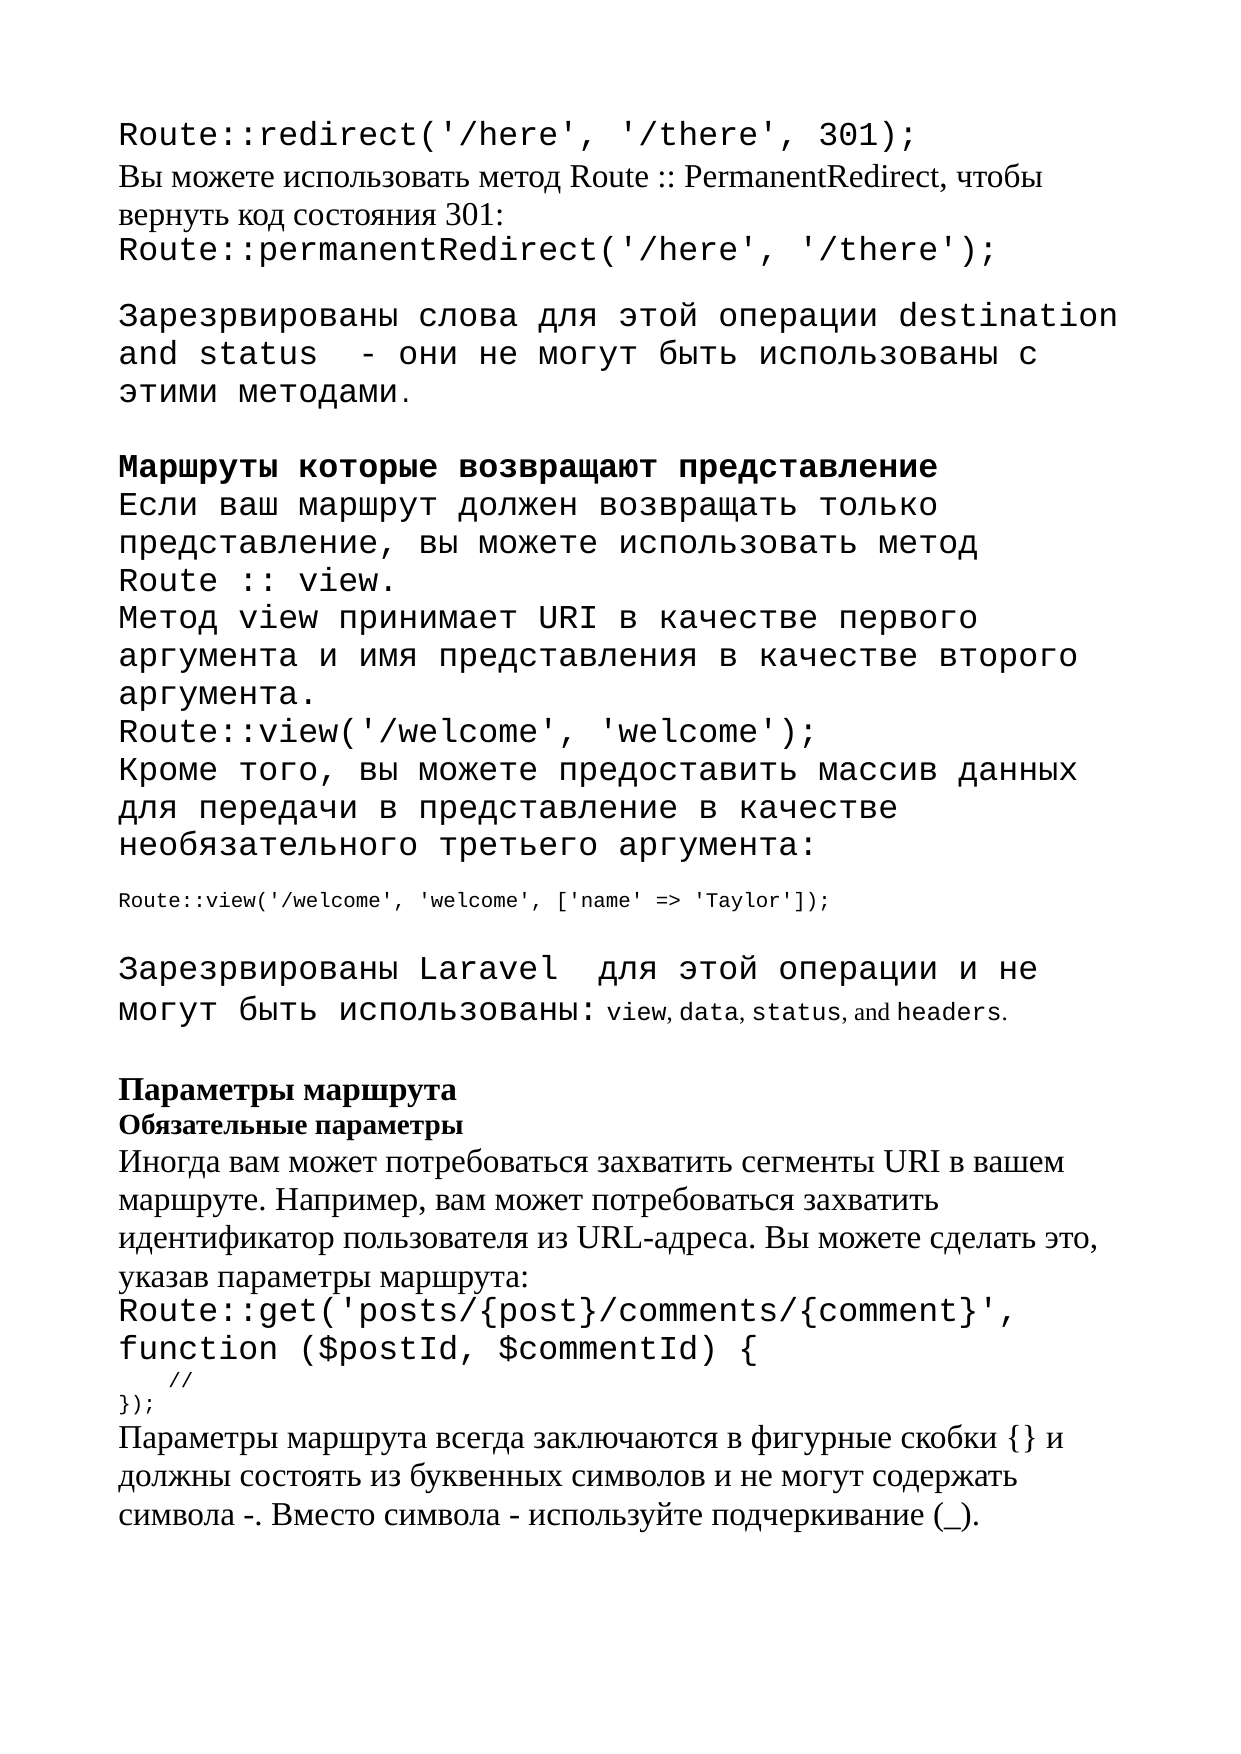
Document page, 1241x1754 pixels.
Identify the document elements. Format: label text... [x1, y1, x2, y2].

subtitle Параметры маршрута [118, 1069, 1122, 1107]
text Метод view принимает URI в качестве первого аргумента и имя представления в качестве второго аргумента. [118, 601, 1122, 715]
text Вы можете использовать метод Route :: PermanentRedirect, чтобы вернуть код состояния 301: [118, 156, 1122, 233]
text Route::view('/welcome', 'welcome'); [118, 715, 1122, 752]
text Route::get('posts/{post}/comments/{comment}', function ($postId, $commentId) { [118, 1294, 1122, 1370]
subtitle Обязательные параметры [118, 1107, 1122, 1141]
text Иногда вам может потребоваться захватить сегменты URI в вашем маршруте. Например, вам может потребоваться захватить идентификатор пользователя из URL-адреса. Вы можете сделать это, указав параметры маршрута: [118, 1141, 1122, 1294]
text Кроме того, вы можете предоставить массив данных для передачи в представление в качестве необязательного третьего аргумента: [118, 752, 1122, 866]
text Зарезрвированы слова для этой операции destination and status - они не могут быть использованы с этими методами. [118, 299, 1122, 412]
text Параметры маршрута всегда заключаются в фигурные скобки {} и должны состоять из буквенных символов и не могут содержать символа -. Вместо символа - используйте подчеркивание (_). [118, 1417, 1122, 1532]
text Route::view('/welcome', 'welcome', ['name' => 'Taylor']); [118, 889, 1122, 913]
text Зарезрвированы Laravel для этой операции и не могут быть использованы: view, data, status, and headers. [118, 952, 1122, 1031]
subtitle Маршруты которые возвращают представление [118, 450, 1122, 488]
text Если ваш маршрут должен возвращать только представление, вы можете использовать метод Route :: view. [118, 488, 1122, 601]
text }); [118, 1393, 1122, 1417]
text Route::redirect('/here', '/there', 301); [118, 118, 1122, 156]
text // [118, 1370, 1122, 1393]
text Route::permanentRedirect('/here', '/there'); [118, 233, 1122, 270]
